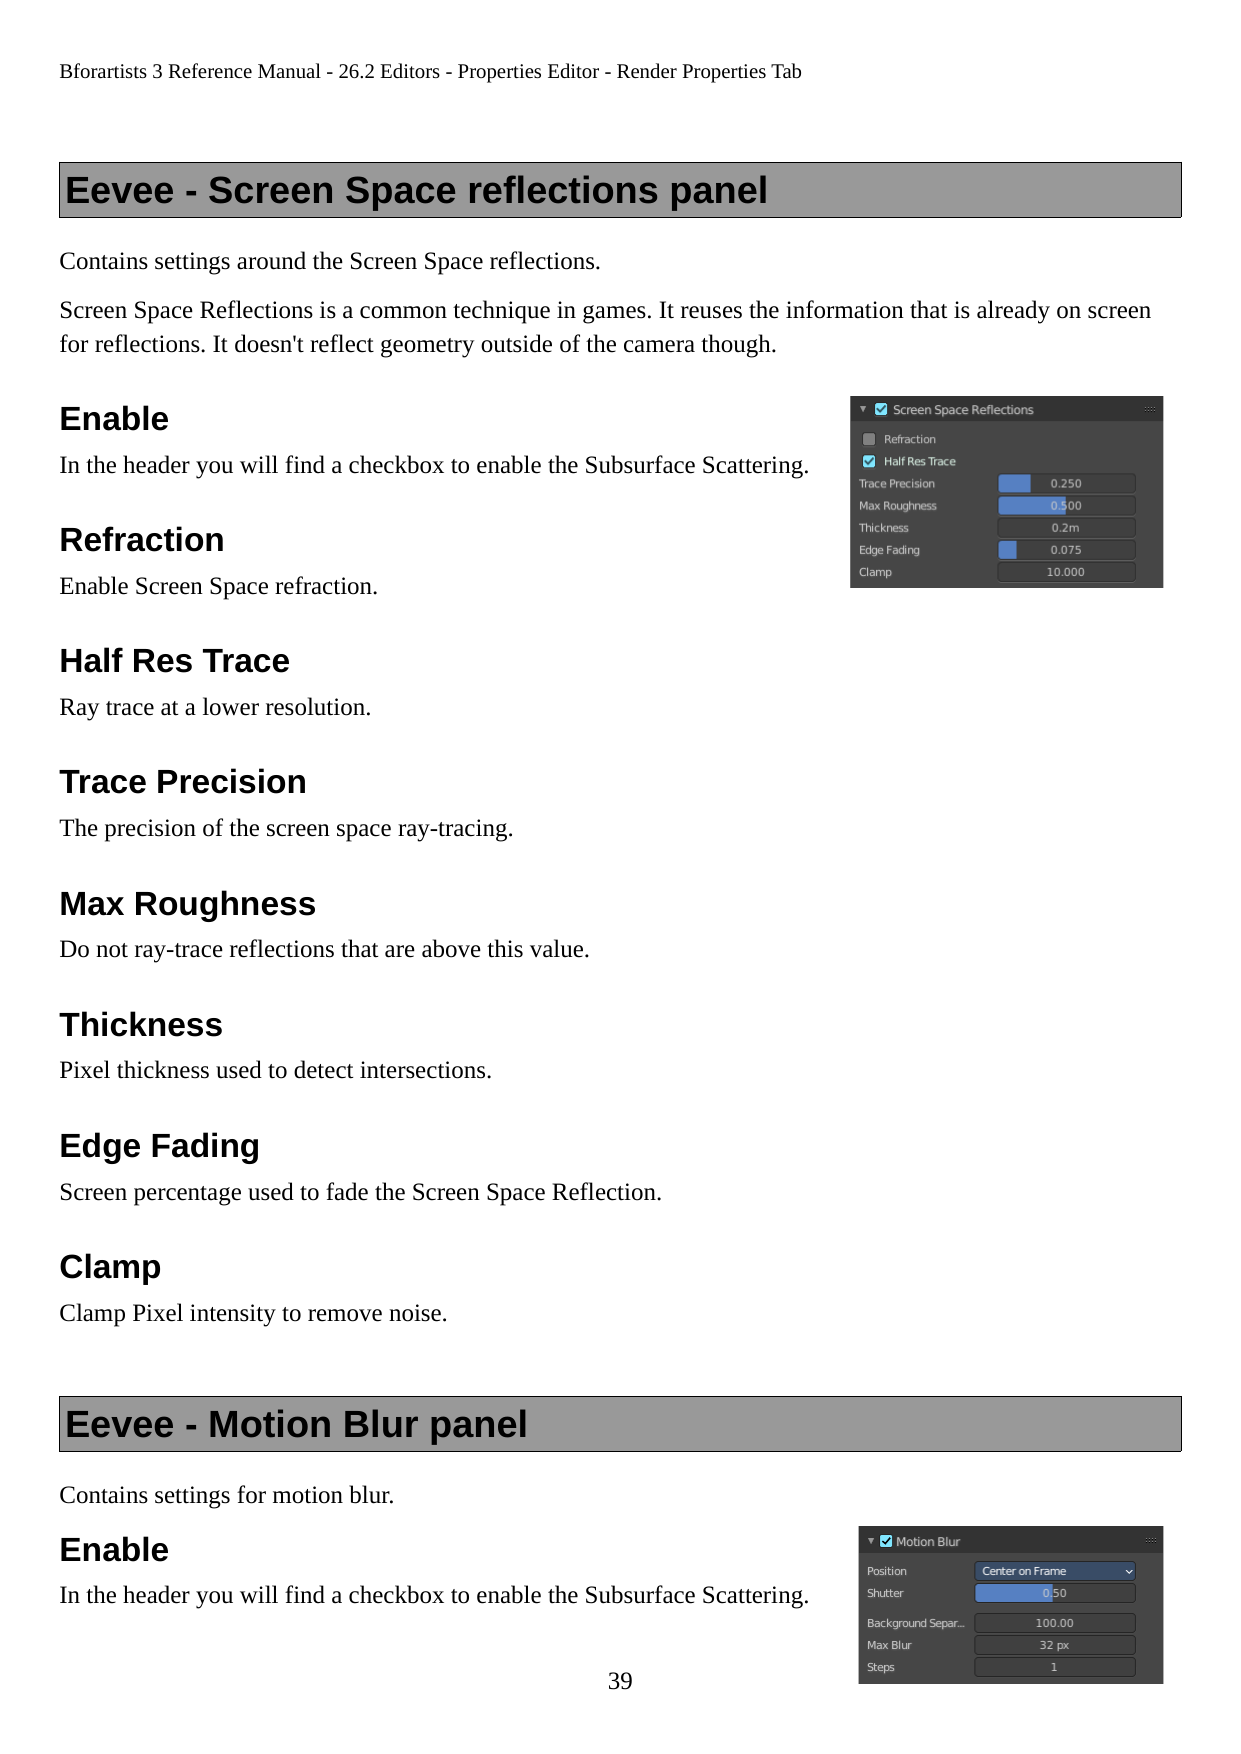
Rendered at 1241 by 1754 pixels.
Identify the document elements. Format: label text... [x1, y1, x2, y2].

subtitle Enable [59, 399, 850, 438]
subtitle [1164, 399, 1181, 438]
text In the header you will find a checkbox to enable the Subsurface Scattering. [59, 1581, 858, 1609]
subtitle Thickness [59, 1004, 1181, 1043]
table_header Eevee - Motion Blur panel [60, 1397, 1181, 1451]
text In the header you will find a checkbox to enable the Subsurface Scattering. [59, 450, 850, 479]
subtitle Clamp [59, 1246, 1181, 1285]
text Contains settings around the Screen Space reflections. [59, 246, 1181, 274]
subtitle [1164, 1529, 1181, 1568]
text Clamp Pixel intensity to remove noise. [59, 1298, 1181, 1326]
text Contains settings for motion blur. [59, 1480, 1181, 1508]
subtitle Trace Precision [59, 762, 1181, 801]
text Pixel thickness used to detect intersections. [59, 1056, 1181, 1084]
text Enable Screen Space refraction. [59, 571, 1181, 600]
subtitle Max Roughness [59, 883, 1181, 922]
picture [850, 396, 1164, 588]
subtitle Half Res Trace [59, 641, 1181, 680]
subtitle [1164, 520, 1181, 559]
text Ray trace at a lower resolution. [59, 692, 1181, 721]
text The precision of the screen space ray-tracing. [59, 813, 1181, 842]
picture [858, 1526, 1164, 1684]
subtitle Enable [59, 1529, 858, 1568]
table_header Eevee - Screen Space reflections panel [60, 163, 1181, 217]
text Do not ray-trace reflections that are above this value. [59, 934, 1181, 963]
subtitle Refraction [59, 520, 850, 559]
text Screen Space Reflections is a common technique in games. It reuses the information that is already on screen for reflections. It doesn't reflect geometry outside of the camera though. [59, 295, 1181, 358]
text Screen percentage used to fade the Screen Space Reflection. [59, 1177, 1181, 1205]
subtitle Edge Fading [59, 1125, 1181, 1164]
